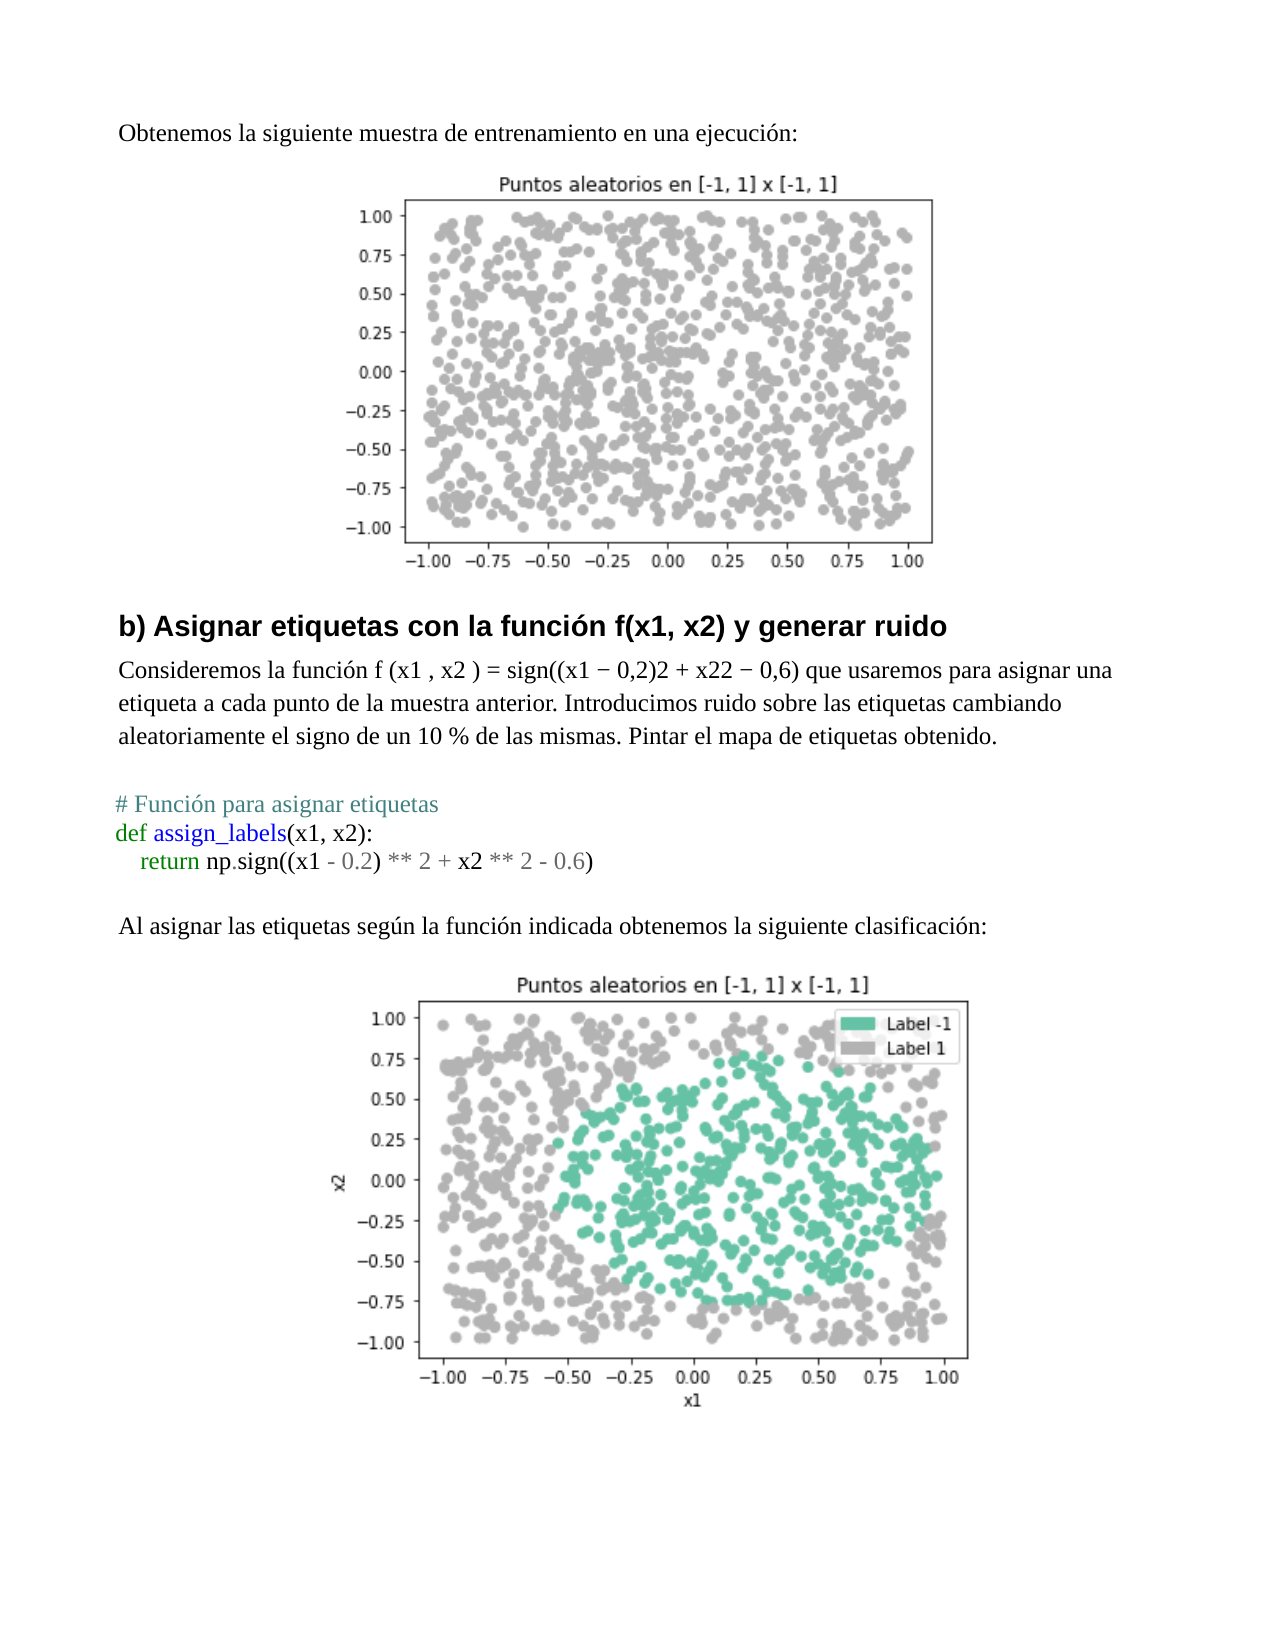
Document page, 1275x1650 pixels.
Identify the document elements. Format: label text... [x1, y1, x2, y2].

picture [322, 965, 977, 1420]
subtitle b) Asignar etiquetas con la función f(x1, x2) y generar ruido [118, 609, 1157, 642]
picture [334, 165, 941, 580]
text Consideremos la función f (x1 , x2 ) = sign((x1 − 0,2)2 + x22 − 0,6) que usaremos para asignar una etiqueta a cada punto de la muestra anterior. Introducimos ruido sobre las etiquetas cambiando aleatoriamente el signo de un 10 % de las mismas. Pintar el mapa de etiquetas obtenido. [118, 655, 1157, 750]
text Obtenemos la siguiente muestra de entrenamiento en una ejecución: [118, 118, 1157, 147]
text Al asignar las etiquetas según la función indicada obtenemos la siguiente clasificación: [118, 911, 1157, 940]
